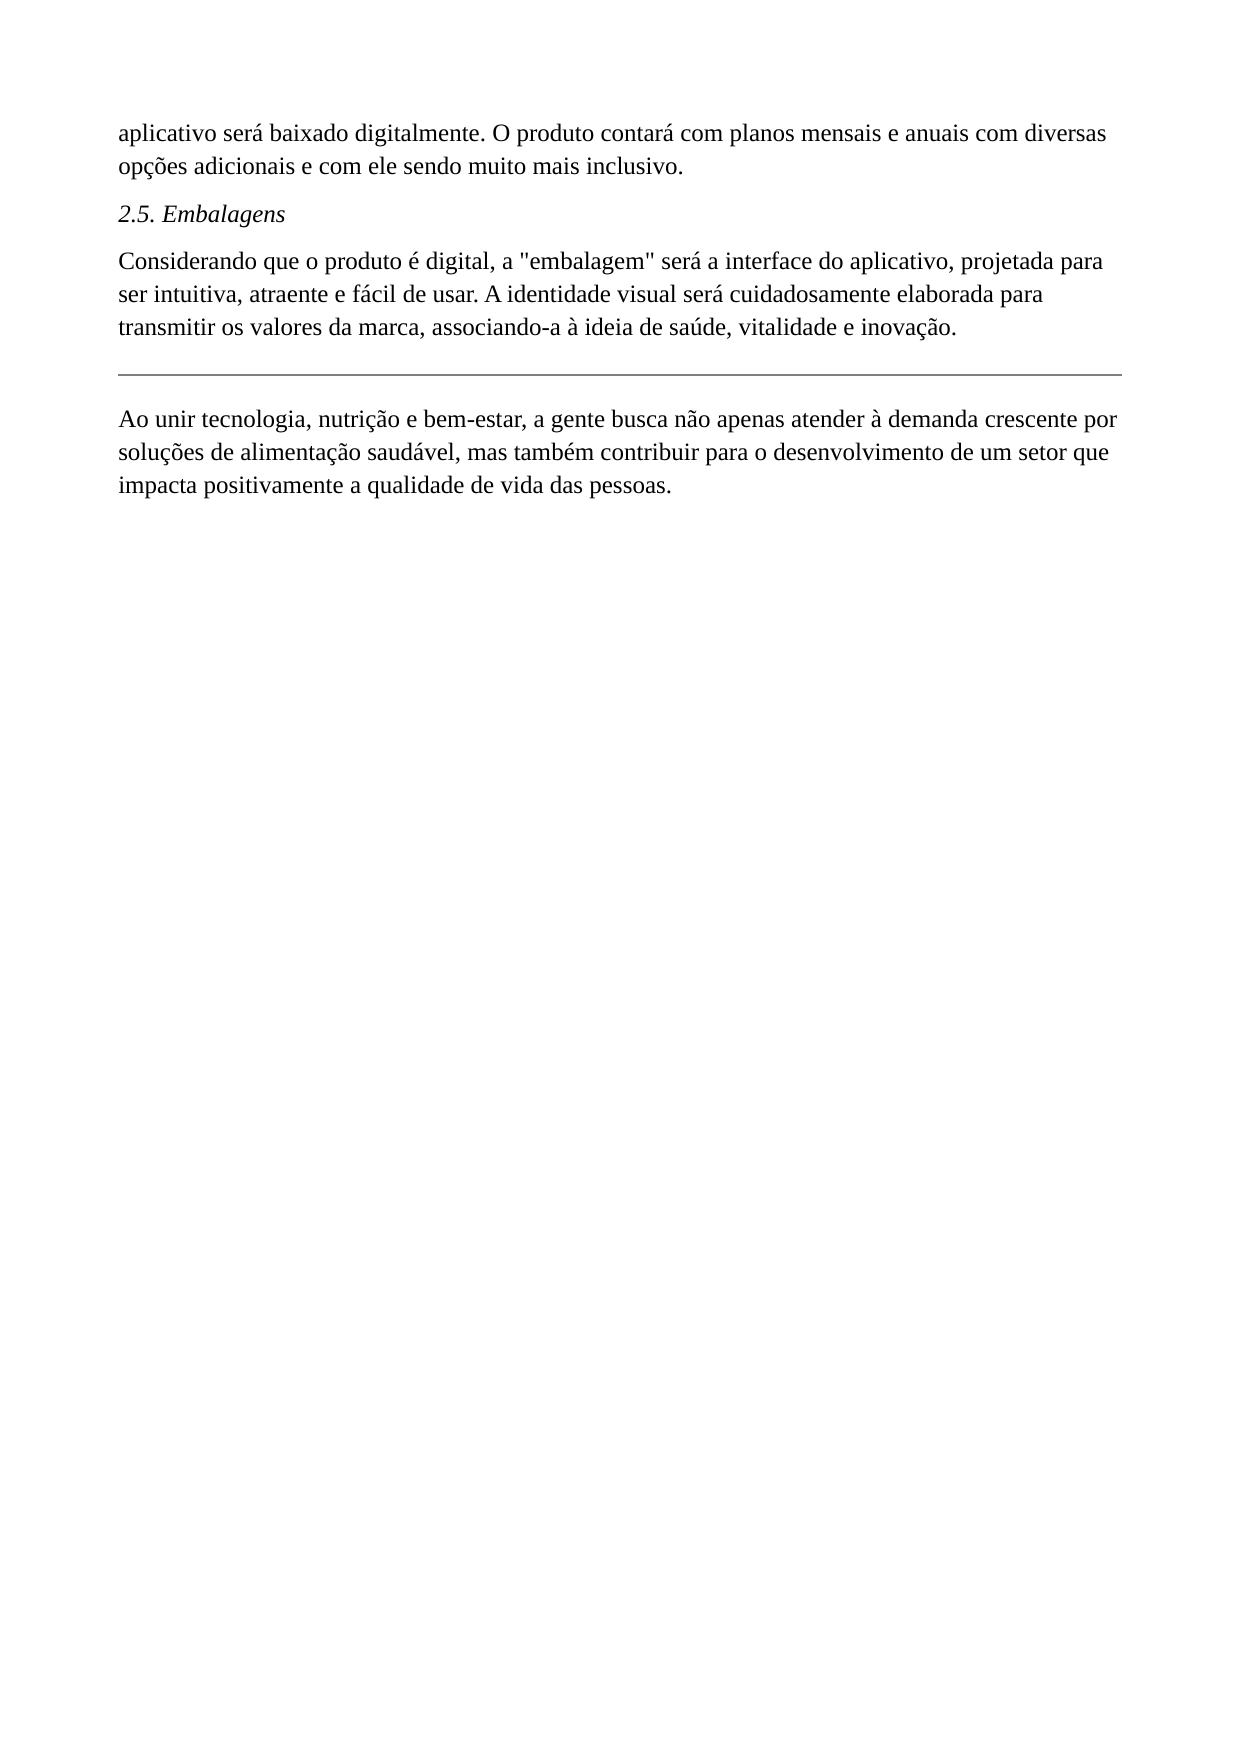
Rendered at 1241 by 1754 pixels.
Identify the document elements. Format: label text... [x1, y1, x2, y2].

text 2.5. Embalagens [118, 199, 1122, 227]
text Ao unir tecnologia, nutrição e bem-estar, a gente busca não apenas atender à demanda crescente por soluções de alimentação saudável, mas também contribuir para o desenvolvimento de um setor que impacta positivamente a qualidade de vida das pessoas. [118, 404, 1122, 499]
text aplicativo será baixado digitalmente. O produto contará com planos mensais e anuais com diversas opções adicionais e com ele sendo muito mais inclusivo. [118, 118, 1122, 180]
text Considerando que o produto é digital, a "embalagem" será a interface do aplicativo, projetada para ser intuitiva, atraente e fácil de usar. A identidade visual será cuidadosamente elaborada para transmitir os valores da marca, associando-a à ideia de saúde, vitalidade e inovação. [118, 246, 1122, 341]
